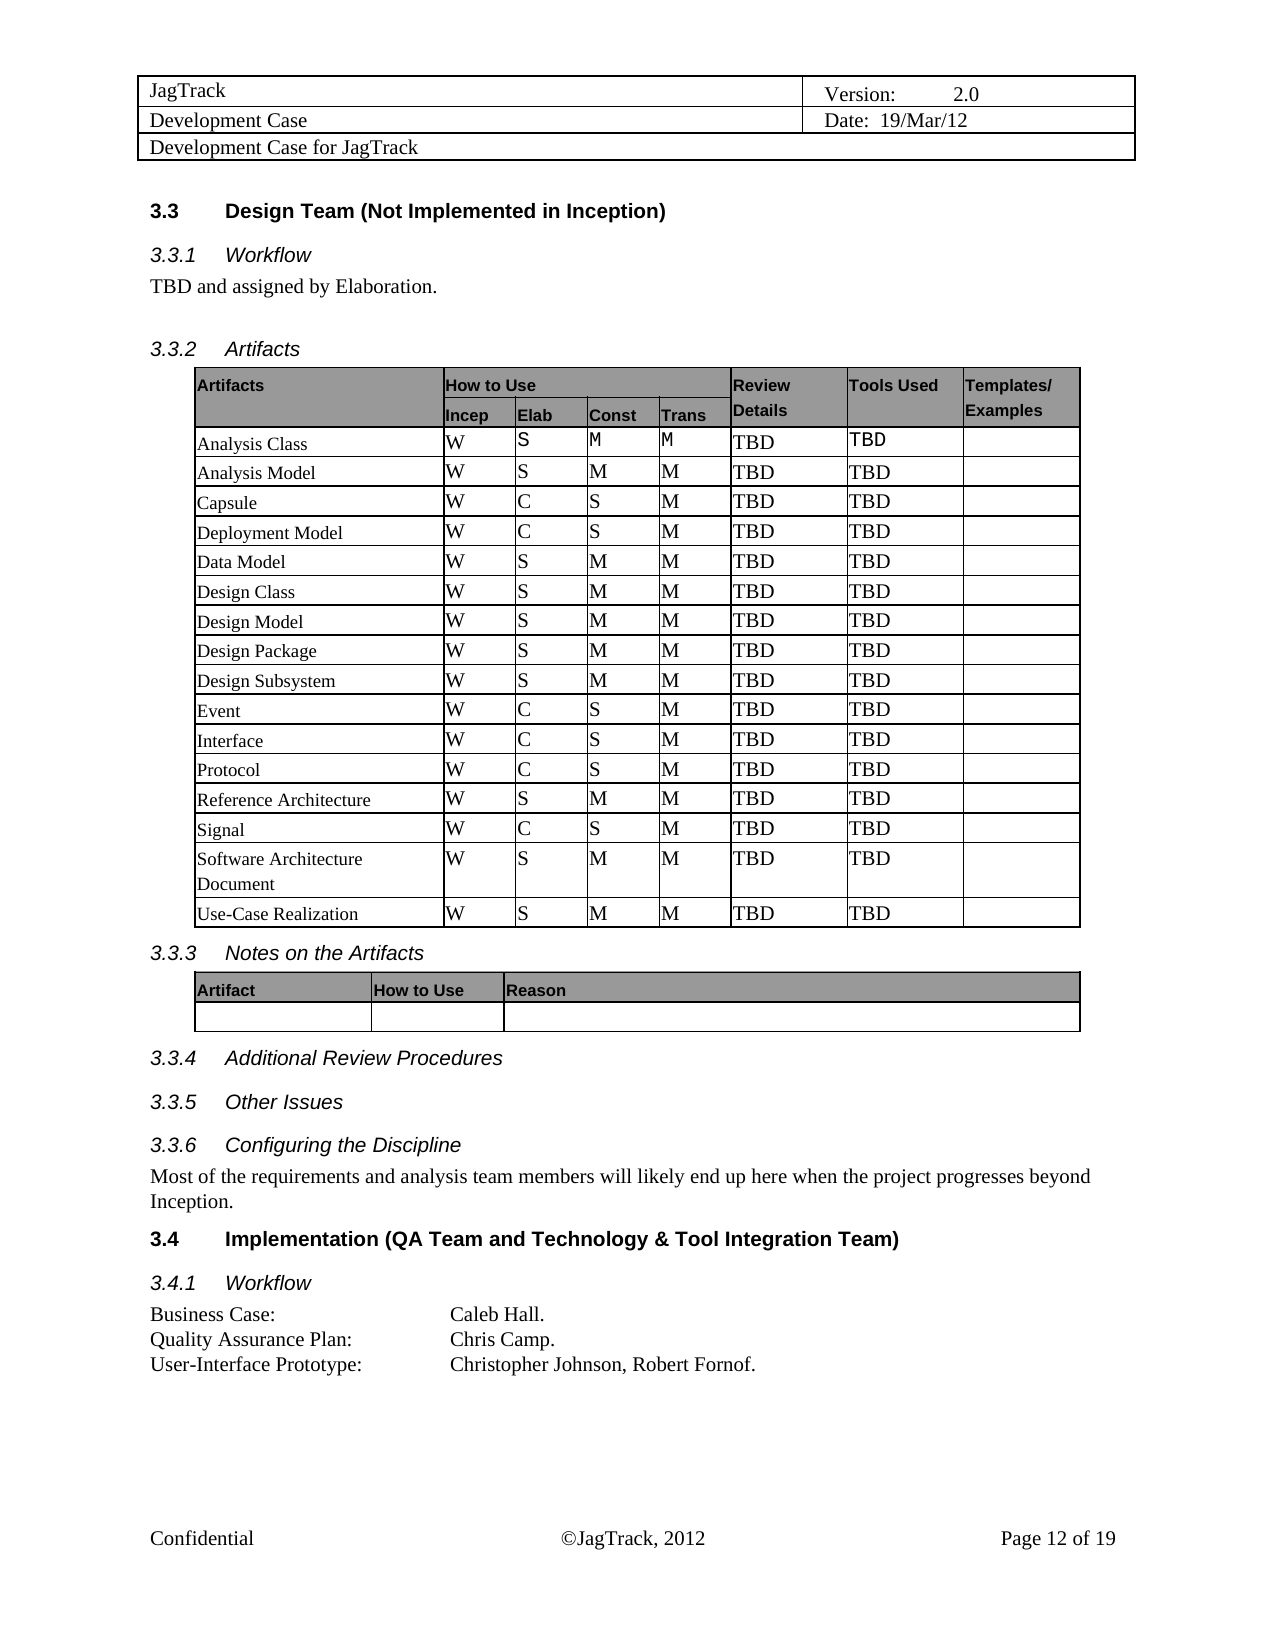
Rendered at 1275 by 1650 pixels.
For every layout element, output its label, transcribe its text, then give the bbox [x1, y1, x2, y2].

table_cell M [660, 546, 730, 574]
table_cell M [588, 576, 659, 604]
table_cell S [516, 843, 587, 896]
table_cell TBD [848, 457, 963, 485]
table_cell TBD [732, 636, 847, 663]
table_cell S [516, 457, 587, 485]
table_cell W [445, 754, 515, 782]
table_cell TBD [848, 428, 963, 456]
table_cell TBD [848, 517, 963, 545]
table_cell M [660, 754, 730, 782]
table_cell W [445, 457, 515, 485]
table_cell M [660, 457, 730, 485]
table_cell TBD [848, 695, 963, 723]
subtitle Artifacts [150, 335, 1125, 360]
table_cell M [588, 636, 659, 663]
subtitle Implementation (QA Team and Technology & Tool Integration Team) [150, 1226, 1125, 1251]
table_cell W [445, 517, 515, 545]
table_cell Analysis Class [196, 428, 443, 456]
table_cell M [660, 665, 730, 693]
table_cell C [516, 725, 587, 753]
table_cell W [445, 636, 515, 663]
table_cell TBD [848, 814, 963, 842]
table_cell S [516, 636, 587, 663]
table_cell M [588, 665, 659, 693]
table_cell [505, 1003, 1079, 1031]
table_cell M [588, 898, 659, 926]
table_cell W [445, 487, 515, 515]
table_cell TBD [732, 606, 847, 634]
table_cell TBD [848, 725, 963, 753]
subtitle Configuring the Discipline [150, 1132, 1125, 1157]
table_cell W [445, 814, 515, 842]
table_cell TBD [848, 898, 963, 926]
table_cell M [660, 898, 730, 926]
table_cell Design Model [196, 606, 443, 634]
table_cell W [445, 576, 515, 604]
table_cell W [445, 606, 515, 634]
table_header How to Use [372, 973, 503, 1001]
table_cell W [445, 784, 515, 812]
table_cell TBD [732, 457, 847, 485]
table_cell TBD [848, 636, 963, 663]
subtitle Notes on the Artifacts [150, 940, 1125, 965]
text Most of the requirements and analysis team members will likely end up here when the project progresses beyond Inception. [150, 1163, 1125, 1213]
table_cell TBD [848, 843, 963, 896]
table_cell [964, 546, 1079, 574]
table_cell S [516, 576, 587, 604]
table_cell W [445, 843, 515, 896]
table_cell [964, 517, 1079, 545]
table_cell M [660, 487, 730, 515]
table_cell [964, 636, 1079, 663]
table_cell S [516, 784, 587, 812]
table_cell C [516, 517, 587, 545]
table_cell S [516, 546, 587, 574]
table_cell [964, 695, 1079, 723]
table_cell [964, 784, 1079, 812]
table_cell M [660, 814, 730, 842]
table_cell S [588, 725, 659, 753]
table_cell [964, 754, 1079, 782]
table_cell TBD [848, 546, 963, 574]
table_cell Const [588, 398, 659, 426]
table_header Reason [505, 973, 1079, 1001]
table_cell M [588, 428, 659, 456]
table_cell Use-Case Realization [196, 898, 443, 926]
table_header Templates/ Examples [964, 368, 1079, 426]
table_cell S [588, 487, 659, 515]
table_cell [964, 487, 1079, 515]
table_cell Reference Architecture [196, 784, 443, 812]
table_cell Deployment Model [196, 517, 443, 545]
table_cell M [660, 843, 730, 896]
table_cell Elab [516, 398, 587, 426]
table_cell TBD [848, 665, 963, 693]
table_cell TBD [732, 898, 847, 926]
table_cell TBD [848, 487, 963, 515]
table_cell Incep [445, 398, 515, 426]
table_cell [964, 428, 1079, 456]
text Quality Assurance Plan: Chris Camp. [150, 1326, 1125, 1351]
table_cell TBD [732, 665, 847, 693]
table_cell M [660, 636, 730, 663]
table_cell [964, 606, 1079, 634]
table_cell TBD [848, 784, 963, 812]
table_cell [964, 843, 1079, 896]
table_cell TBD [732, 546, 847, 574]
table_cell M [660, 576, 730, 604]
text User-Interface Prototype: Christopher Johnson, Robert Fornof. [150, 1351, 1125, 1376]
table_cell TBD [732, 428, 847, 456]
table_cell Data Model [196, 546, 443, 574]
table_cell S [516, 606, 587, 634]
table_cell C [516, 695, 587, 723]
subtitle Additional Review Procedures [150, 1045, 1125, 1070]
table_cell Design Class [196, 576, 443, 604]
table_cell S [588, 517, 659, 545]
table_cell M [588, 784, 659, 812]
table_cell M [660, 695, 730, 723]
table_cell [964, 725, 1079, 753]
table_cell Signal [196, 814, 443, 842]
table_cell M [660, 725, 730, 753]
text TBD and assigned by Elaboration. [150, 273, 1125, 298]
table_cell M [588, 546, 659, 574]
table_cell Trans [660, 398, 730, 426]
table_cell TBD [732, 754, 847, 782]
table_cell W [445, 428, 515, 456]
subtitle Design Team (Not Implemented in Inception) [150, 198, 1125, 223]
table_cell M [588, 843, 659, 896]
table_cell M [588, 457, 659, 485]
table_cell M [660, 428, 730, 456]
table_cell M [660, 606, 730, 634]
table_cell [964, 898, 1079, 926]
table_cell [964, 457, 1079, 485]
table_cell TBD [732, 517, 847, 545]
subtitle Workflow [150, 1270, 1125, 1295]
table_cell [964, 665, 1079, 693]
table_cell Software Architecture Document [196, 843, 443, 896]
table_cell M [660, 784, 730, 812]
table_cell Design Subsystem [196, 665, 443, 693]
table_cell Event [196, 695, 443, 723]
table_cell [372, 1003, 503, 1031]
table_cell W [445, 725, 515, 753]
table_cell Design Package [196, 636, 443, 663]
table_cell Analysis Model [196, 457, 443, 485]
table_cell TBD [732, 576, 847, 604]
table_cell TBD [848, 754, 963, 782]
subtitle Workflow [150, 242, 1125, 267]
table_cell S [516, 428, 587, 456]
table_cell C [516, 754, 587, 782]
table_cell [964, 576, 1079, 604]
table_cell W [445, 898, 515, 926]
table_header Tools Used [848, 368, 963, 426]
table_cell S [588, 695, 659, 723]
table_cell C [516, 487, 587, 515]
table_header Artifacts [196, 368, 443, 426]
table_cell Protocol [196, 754, 443, 782]
table_cell S [516, 898, 587, 926]
table_cell S [516, 665, 587, 693]
table_cell W [445, 665, 515, 693]
table_cell TBD [848, 606, 963, 634]
text Business Case: Caleb Hall. [150, 1301, 1125, 1326]
table_cell Interface [196, 725, 443, 753]
table_cell [964, 814, 1079, 842]
table_cell C [516, 814, 587, 842]
table_cell TBD [732, 695, 847, 723]
table_header Review Details [732, 368, 847, 426]
table_cell S [588, 754, 659, 782]
subtitle Other Issues [150, 1088, 1125, 1113]
table_cell Capsule [196, 487, 443, 515]
table_cell TBD [732, 487, 847, 515]
table_header How to Use [445, 368, 730, 396]
table_cell TBD [848, 576, 963, 604]
table_cell TBD [732, 843, 847, 896]
table_cell TBD [732, 725, 847, 753]
table_cell W [445, 695, 515, 723]
table_cell TBD [732, 784, 847, 812]
table_cell [196, 1003, 371, 1031]
table_cell W [445, 546, 515, 574]
table_cell M [588, 606, 659, 634]
table_cell S [588, 814, 659, 842]
table_cell TBD [732, 814, 847, 842]
table_header Artifact [196, 973, 371, 1001]
table_cell M [660, 517, 730, 545]
